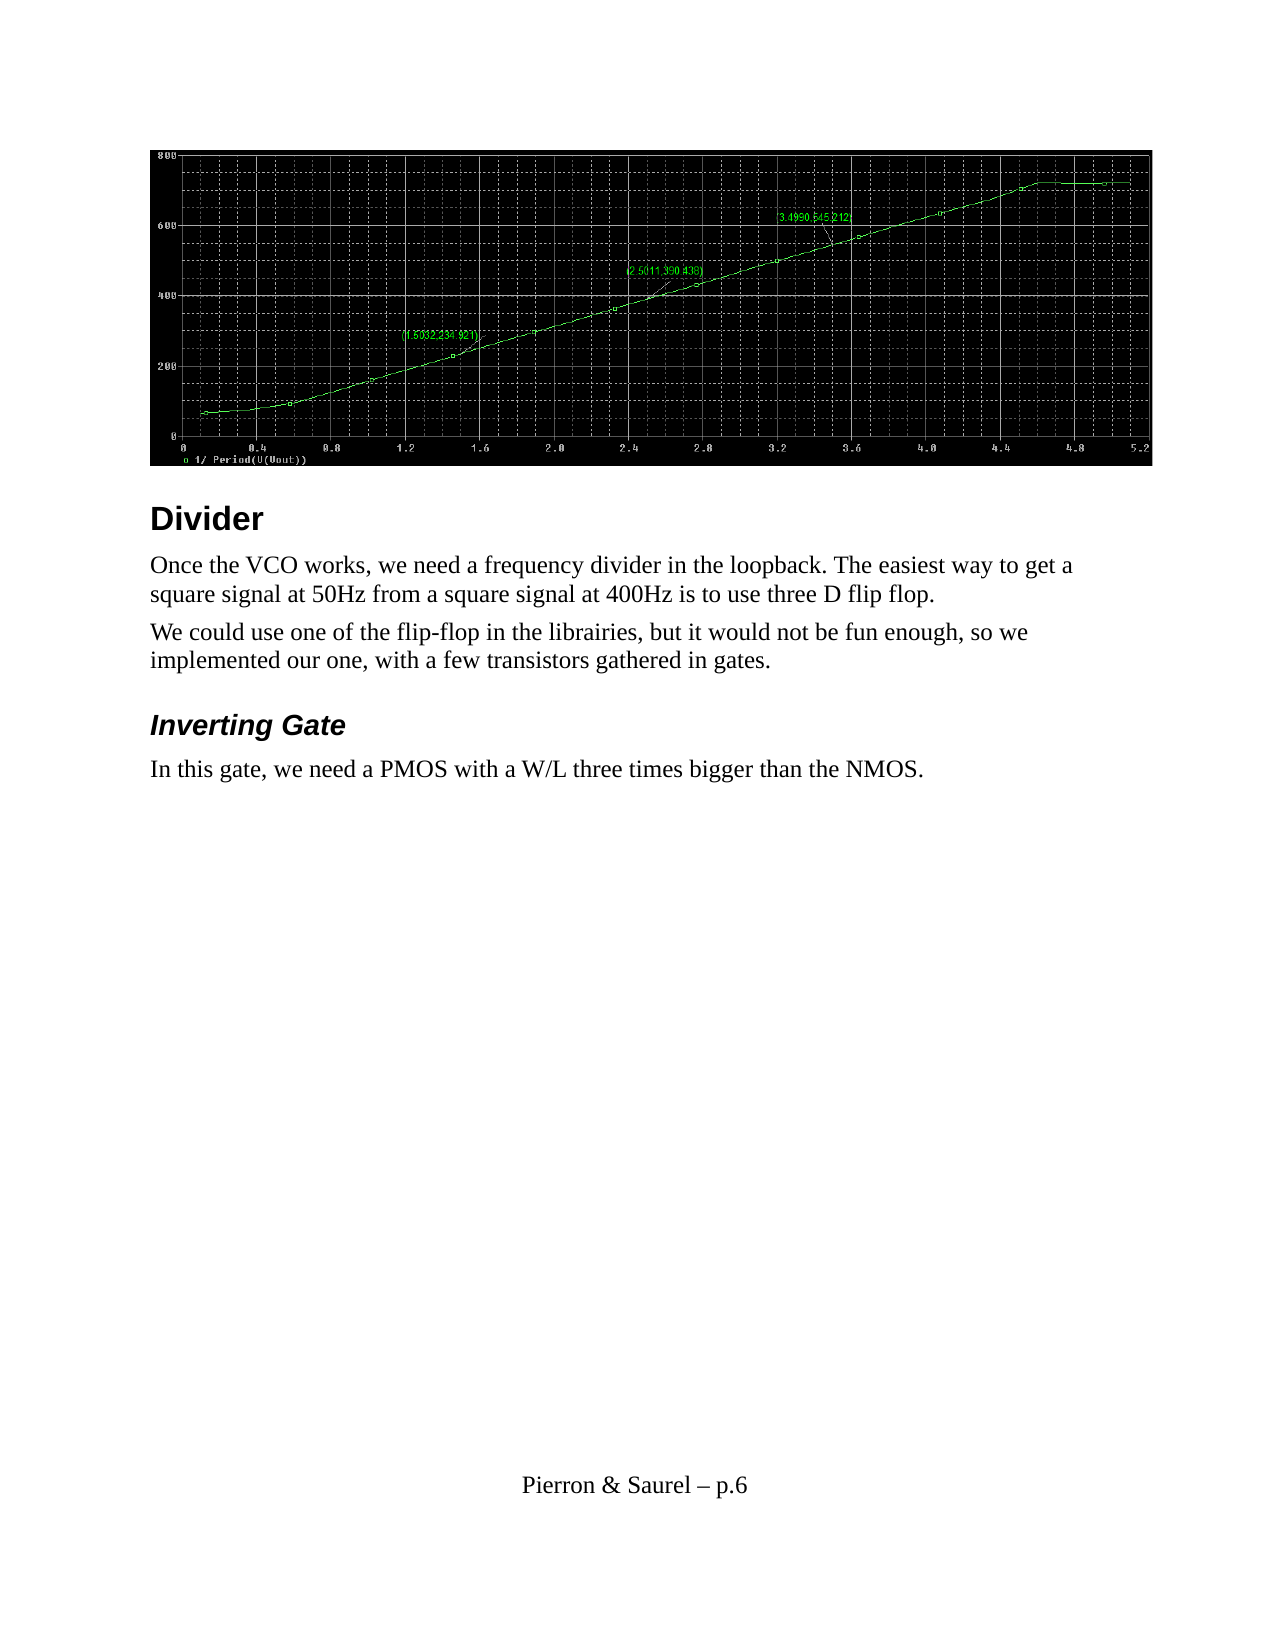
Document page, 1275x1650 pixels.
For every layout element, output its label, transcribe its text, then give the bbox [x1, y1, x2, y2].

subtitle Inverting Gate [150, 708, 1125, 742]
subtitle Divider [150, 499, 1125, 538]
text We could use one of the flip-flop in the librairies, but it would not be fun enough, so we implemented our one, with a few transistors gathered in gates. [150, 617, 1125, 674]
picture [150, 150, 1153, 466]
text Once the VCO works, we need a frequency divider in the loopback. The easiest way to get a square signal at 50Hz from a square signal at 400Hz is to use three D flip flop. [150, 550, 1125, 608]
text In this gate, we need a PMOS with a W/L three times bigger than the NMOS. [150, 754, 1125, 783]
